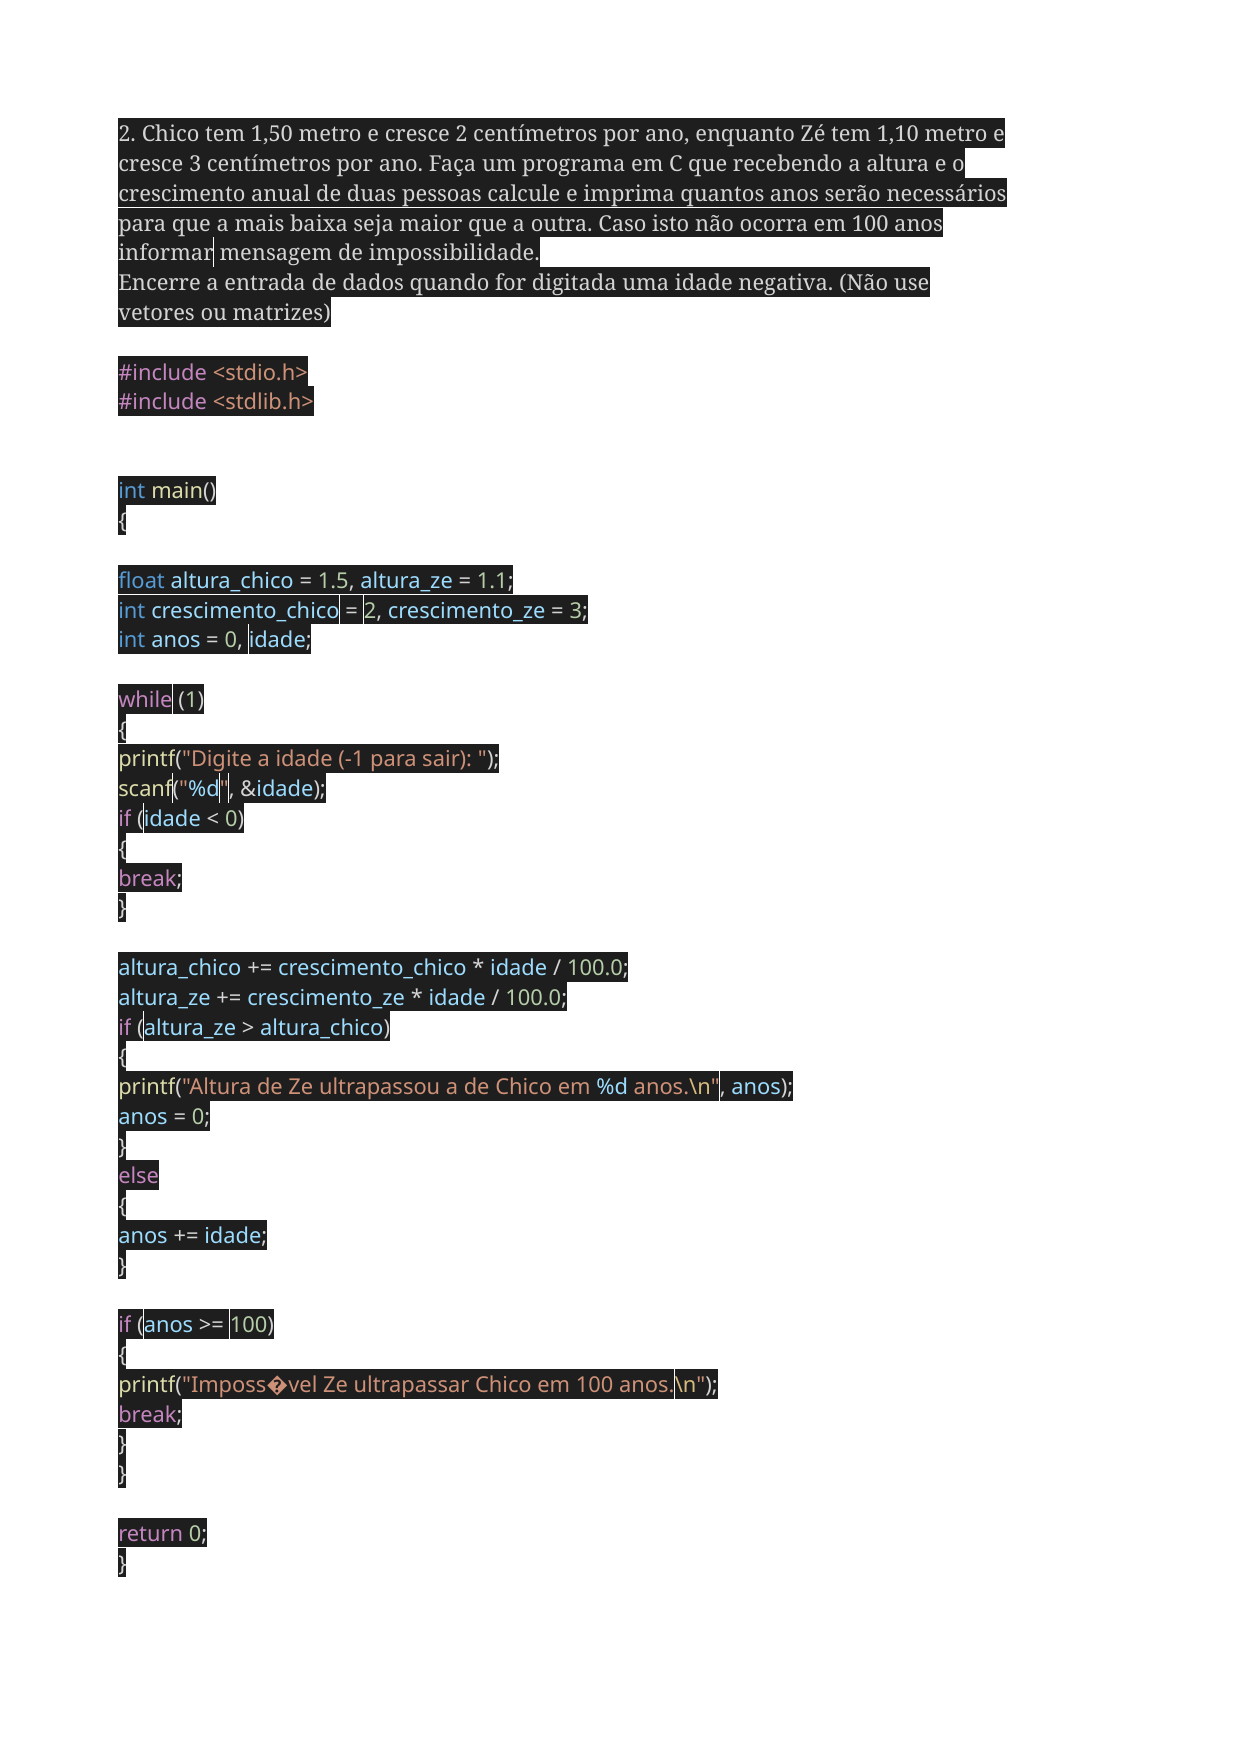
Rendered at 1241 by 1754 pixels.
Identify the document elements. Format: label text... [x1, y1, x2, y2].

text #include <stdio.h> [118, 356, 1122, 386]
text } [118, 1458, 1122, 1488]
text else [118, 1160, 1122, 1190]
text float altura_chico = 1.5, altura_ze = 1.1; [118, 565, 1122, 594]
text #include <stdlib.h> [118, 386, 1122, 416]
text } [118, 1547, 1122, 1577]
text } [118, 1428, 1122, 1458]
text } [118, 1250, 1122, 1279]
text int anos = 0, idade; [118, 624, 1122, 654]
text printf("Altura de Ze ultrapassou a de Chico em %d anos.\n", anos); [118, 1071, 1122, 1101]
text altura_ze += crescimento_ze * idade / 100.0; [118, 982, 1122, 1011]
text { [118, 1339, 1122, 1369]
text anos += idade; [118, 1220, 1122, 1250]
text if (idade < 0) [118, 803, 1122, 833]
text break; [118, 1399, 1122, 1428]
text if (altura_ze > altura_chico) [118, 1011, 1122, 1041]
text anos = 0; [118, 1101, 1122, 1131]
text printf("Imposs�vel Ze ultrapassar Chico em 100 anos.\n"); [118, 1369, 1122, 1399]
text scanf("%d", &idade); [118, 773, 1122, 803]
text int main() [118, 476, 1122, 505]
text printf("Digite a idade (-1 para sair): "); [118, 743, 1122, 773]
text 2. Chico tem 1,50 metro e cresce 2 centímetros por ano, enquanto Zé tem 1,10 metro e cresce 3 centímetros por ano. Faça um programa em C que recebendo a altura e o crescimento anual de duas pessoas calcule e imprima quantos anos serão necessários para que a mais baixa seja maior que a outra. Caso isto não ocorra em 100 anos informar mensagem de impossibilidade. Encerre a entrada de dados quando for digitada uma idade negativa. (Não use vetores ou matrizes) [118, 118, 1122, 327]
text break; [118, 863, 1122, 892]
text return 0; [118, 1518, 1122, 1547]
text { [118, 714, 1122, 743]
text { [118, 1041, 1122, 1071]
text } [118, 1131, 1122, 1160]
text int crescimento_chico = 2, crescimento_ze = 3; [118, 594, 1122, 624]
text } [118, 892, 1122, 922]
text { [118, 833, 1122, 863]
text if (anos >= 100) [118, 1309, 1122, 1339]
text { [118, 505, 1122, 535]
text { [118, 1190, 1122, 1220]
text altura_chico += crescimento_chico * idade / 100.0; [118, 952, 1122, 982]
text while (1) [118, 684, 1122, 714]
